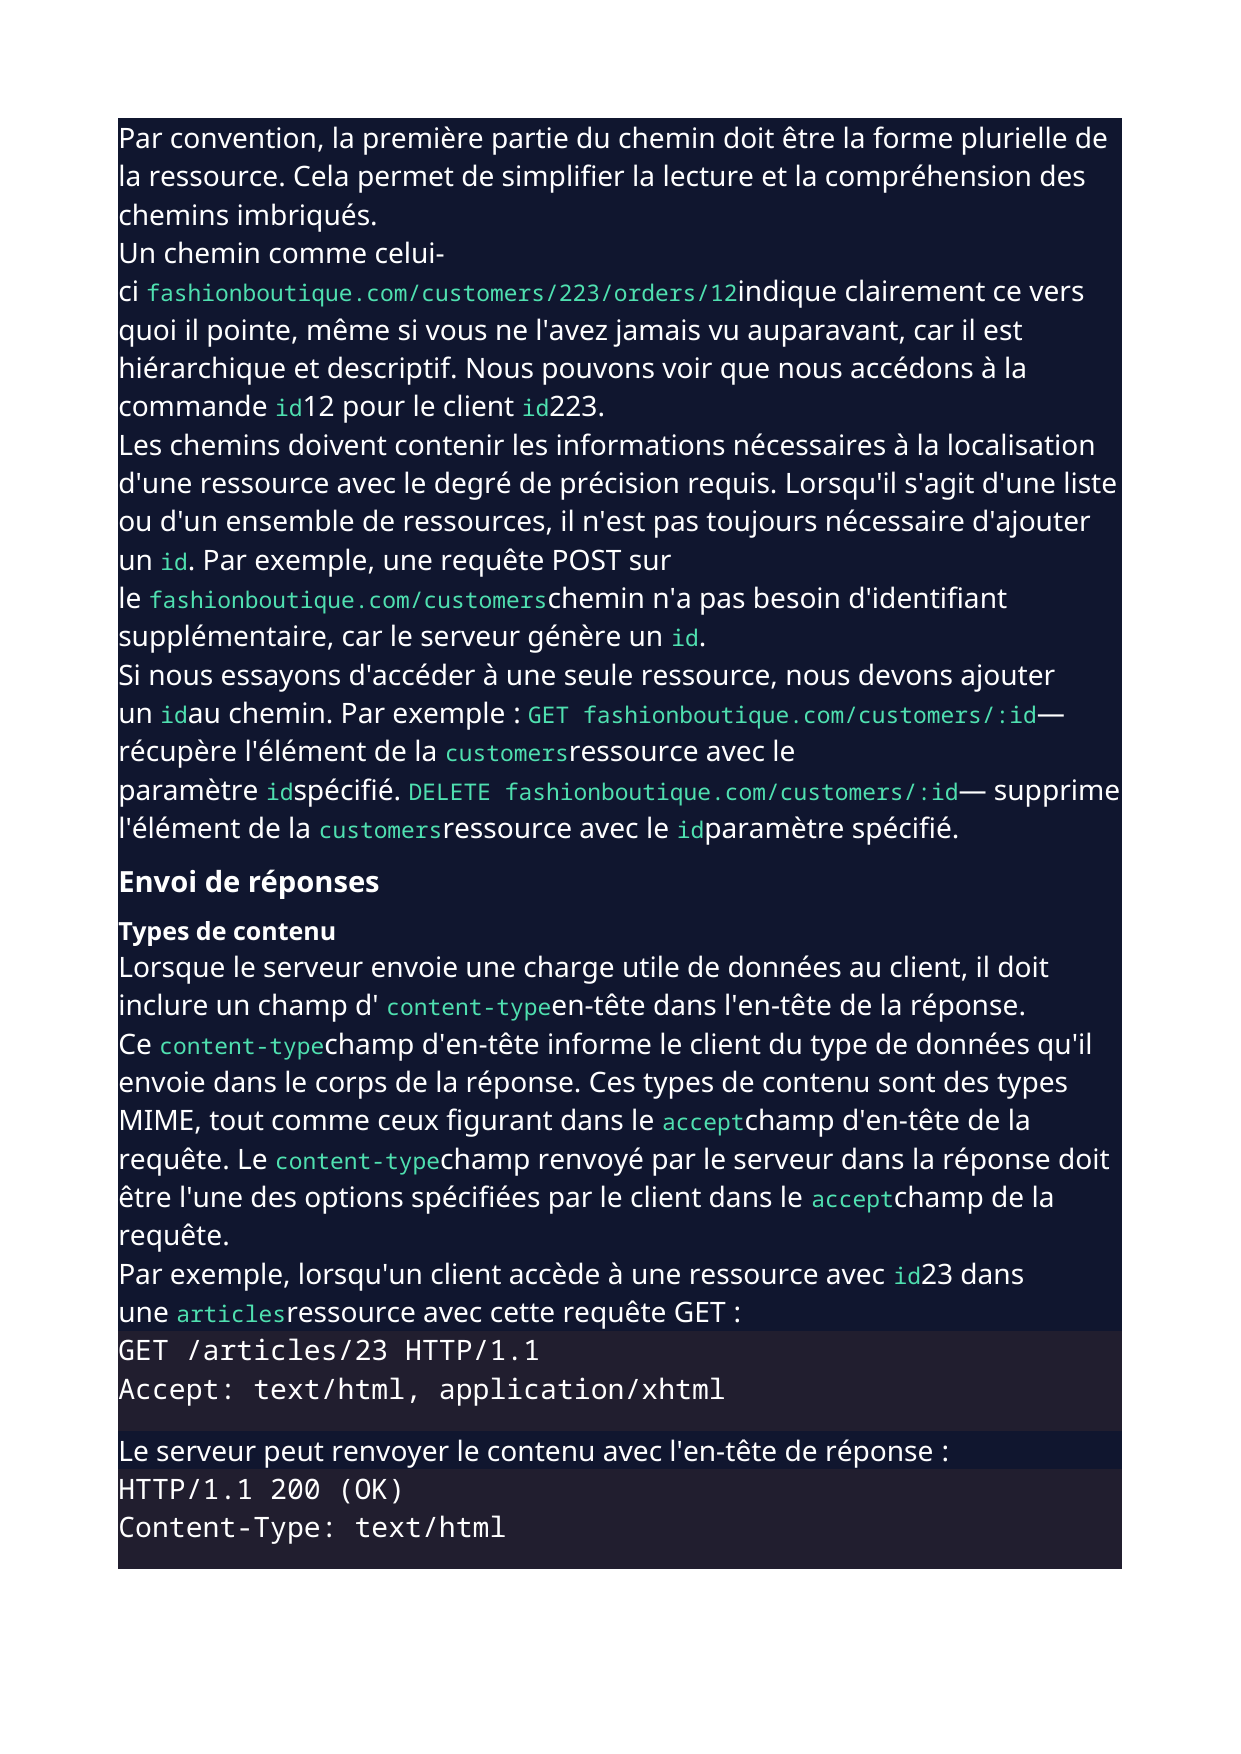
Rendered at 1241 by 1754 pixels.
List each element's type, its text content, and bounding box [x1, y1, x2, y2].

text Par convention, la première partie du chemin doit être la forme plurielle de la ressource. Cela permet de simplifier la lecture et la compréhension des chemins imbriqués. [118, 118, 1122, 233]
text Par exemple, lorsqu'un client accède à une ressource avec id23 dans une articlesressource avec cette requête GET : [118, 1254, 1122, 1331]
text GET /articles/23 HTTP/1.1 Accept: text/html, application/xhtml [118, 1331, 1122, 1431]
text Si nous essayons d'accéder à une seule ressource, nous devons ajouter un idau chemin. Par exemple : GET fashionboutique.com/customers/:id— récupère l'élément de la customersressource avec le paramètre idspécifié. DELETE fashionboutique.com/customers/:id— supprime l'élément de la customersressource avec le idparamètre spécifié. [118, 655, 1122, 846]
text Le serveur peut renvoyer le contenu avec l'en-tête de réponse : [118, 1431, 1122, 1469]
subtitle Types de contenu [118, 913, 1122, 947]
text Les chemins doivent contenir les informations nécessaires à la localisation d'une ressource avec le degré de précision requis. Lorsqu'il s'agit d'une liste ou d'un ensemble de ressources, il n'est pas toujours nécessaire d'ajouter un id. Par exemple, une requête POST sur le fashionboutique.com/customerschemin n'a pas besoin d'identifiant supplémentaire, car le serveur génère un id. [118, 425, 1122, 655]
text HTTP/1.1 200 (OK) Content-Type: text/html [118, 1469, 1122, 1569]
text Un chemin comme celui-ci fashionboutique.com/customers/223/orders/12indique clairement ce vers quoi il pointe, même si vous ne l'avez jamais vu auparavant, car il est hiérarchique et descriptif. Nous pouvons voir que nous accédons à la commande id12 pour le client id223. [118, 233, 1122, 425]
text Lorsque le serveur envoie une charge utile de données au client, il doit inclure un champ d' content-typeen-tête dans l'en-tête de la réponse. Ce content-typechamp d'en-tête informe le client du type de données qu'il envoie dans le corps de la réponse. Ces types de contenu sont des types MIME, tout comme ceux figurant dans le acceptchamp d'en-tête de la requête. Le content-typechamp renvoyé par le serveur dans la réponse doit être l'une des options spécifiées par le client dans le acceptchamp de la requête. [118, 947, 1122, 1254]
subtitle Envoi de réponses [118, 861, 1122, 901]
